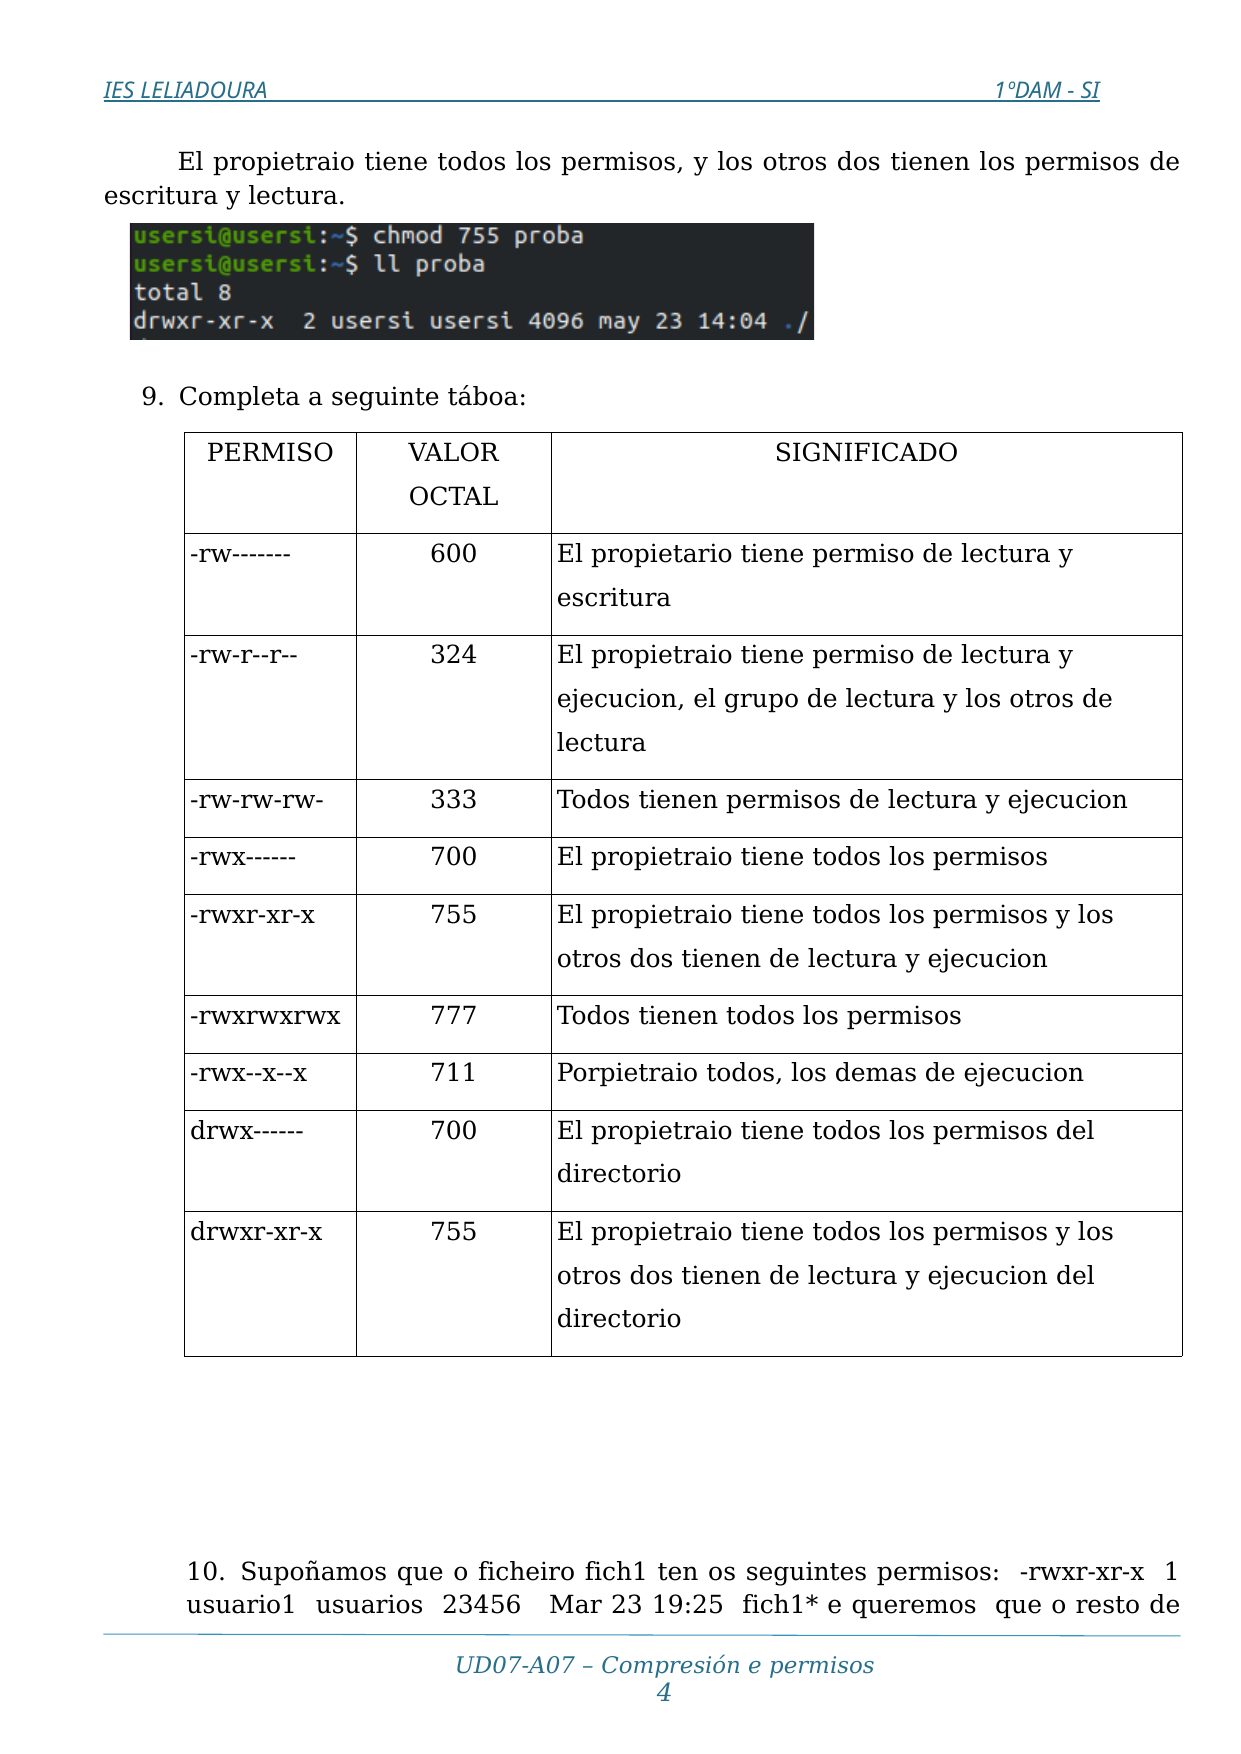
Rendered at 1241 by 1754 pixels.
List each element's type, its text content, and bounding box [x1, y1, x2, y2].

table_header SIGNIFICADO [552, 433, 1182, 533]
table_cell drwxr-xr-x [185, 1212, 356, 1356]
table_cell -rwx------ [185, 838, 356, 894]
table_header VALOR OCTAL [357, 433, 551, 533]
table_cell El propietario tiene permiso de lectura y escritura [552, 534, 1182, 634]
table_cell 777 [357, 996, 551, 1053]
table_cell Todos tienen permisos de lectura y ejecucion [552, 780, 1182, 837]
table_cell 755 [357, 895, 551, 995]
list Completa a seguinte táboa: [141, 382, 1181, 411]
table_cell 333 [357, 780, 551, 837]
table_cell -rwx--x--x [185, 1054, 356, 1110]
table_cell Todos tienen todos los permisos [552, 996, 1182, 1053]
table_cell 324 [357, 636, 551, 779]
table_cell 700 [357, 1111, 551, 1211]
table_cell 600 [357, 534, 551, 634]
table_cell -rwxr-xr-x [185, 895, 356, 995]
table_cell El propietraio tiene todos los permisos [552, 838, 1182, 894]
picture [129, 223, 815, 340]
table_cell El propietraio tiene todos los permisos y los otros dos tienen de lectura y ejecucion [552, 895, 1182, 995]
table_cell El propietraio tiene todos los permisos del directorio [552, 1111, 1182, 1211]
table_cell 755 [357, 1212, 551, 1356]
table_cell -rwxrwxrwx [185, 996, 356, 1053]
text El propietraio tiene todos los permisos, y los otros dos tienen los permisos de escritura y lectura. [103, 148, 1181, 210]
table_header PERMISO [185, 433, 356, 533]
table_cell -rw-r--r-- [185, 636, 356, 779]
table_cell Porpietraio todos, los demas de ejecucion [552, 1054, 1182, 1110]
table_cell El propietraio tiene permiso de lectura y ejecucion, el grupo de lectura y los otros de lectura [552, 636, 1182, 779]
table_cell 700 [357, 838, 551, 894]
table_cell drwx------ [185, 1111, 356, 1211]
table_cell El propietraio tiene todos los permisos y los otros dos tienen de lectura y ejecucion del directorio [552, 1212, 1182, 1356]
table_cell -rw-rw-rw- [185, 780, 356, 837]
list Supoñamos que o ficheiro fich1 ten os seguintes permisos: -rwxr-xr-x 1 usuario1 usuarios 23456 Mar 23 19:25 fich1* e queremos que o resto de [186, 1557, 1181, 1620]
table_cell 711 [357, 1054, 551, 1110]
table_cell -rw------- [185, 534, 356, 634]
